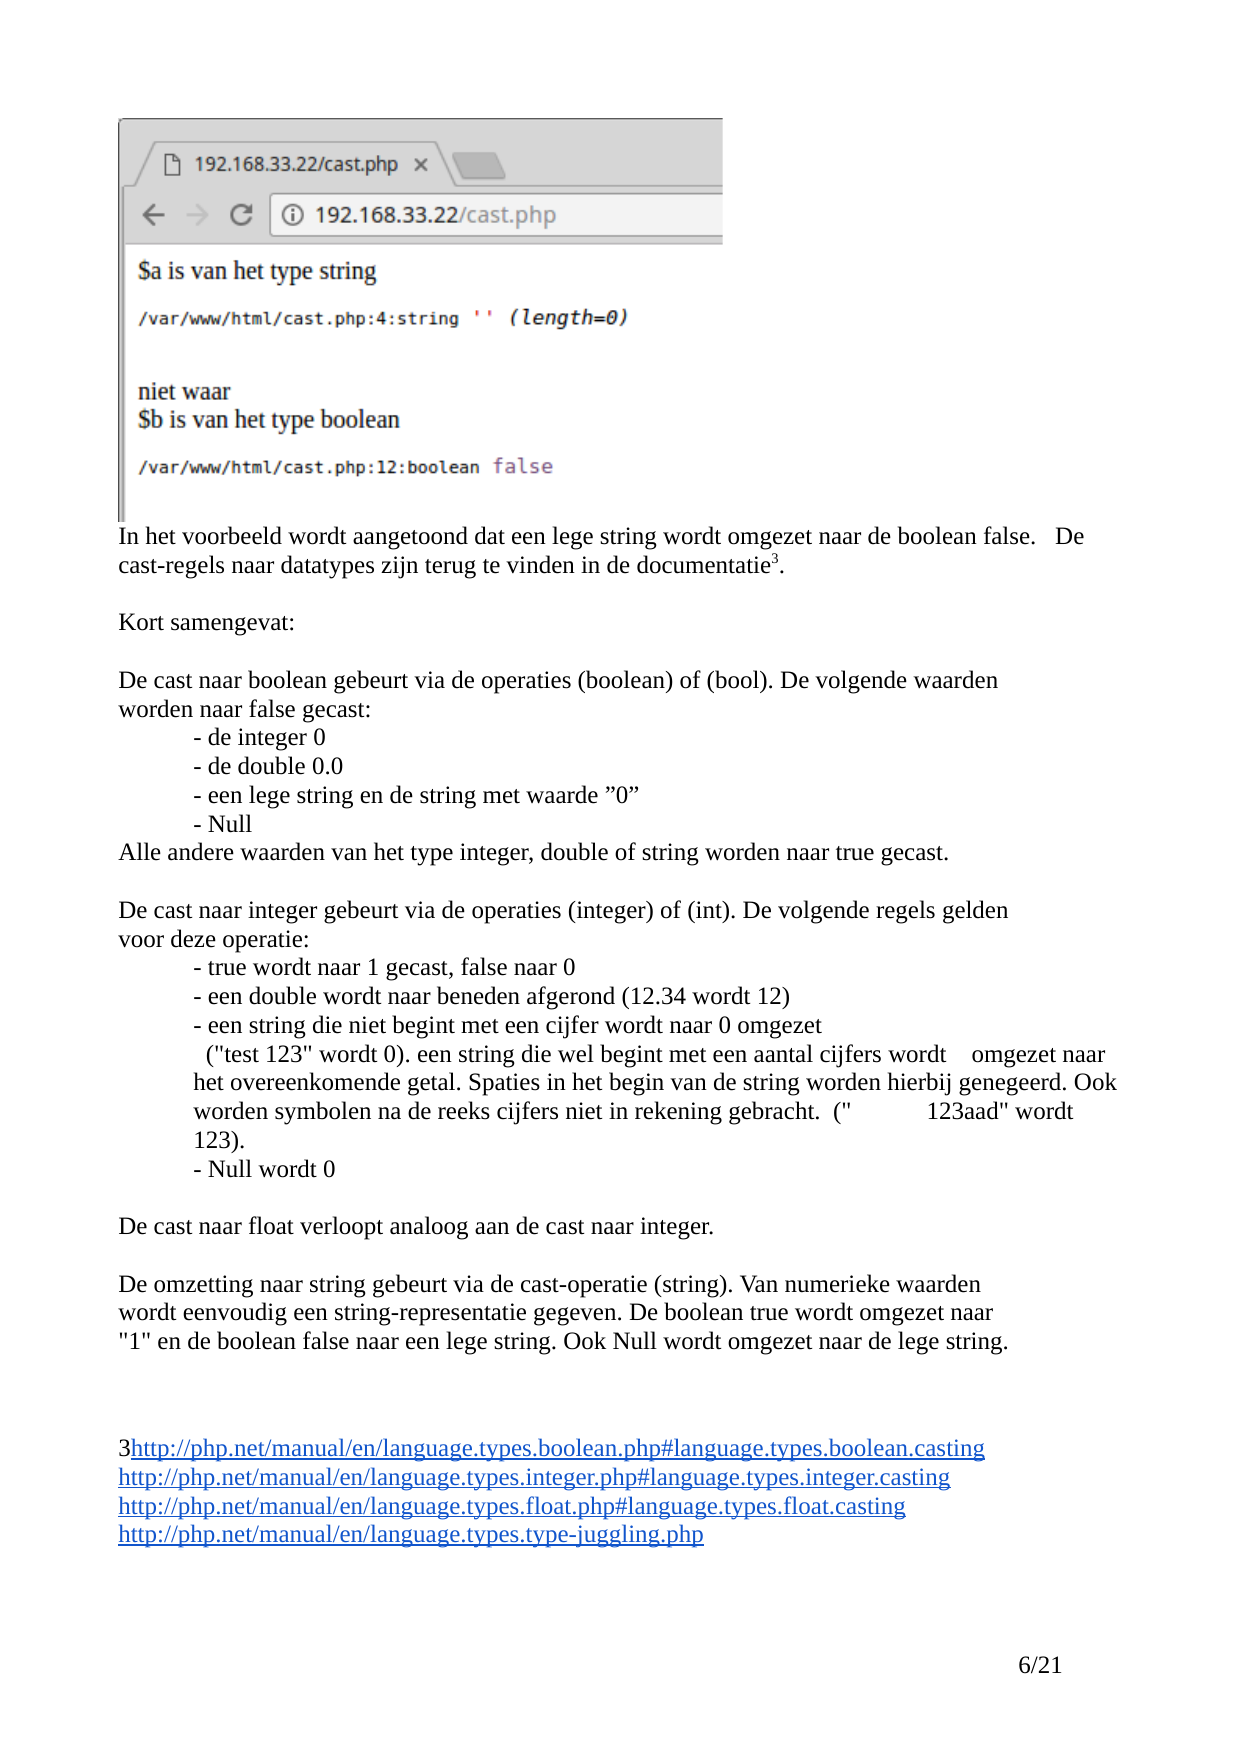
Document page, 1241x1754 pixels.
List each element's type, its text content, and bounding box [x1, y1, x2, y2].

text - een double wordt naar beneden afgerond (12.34 wordt 12) [118, 981, 1122, 1010]
text - de integer 0 [118, 722, 1122, 751]
text De cast naar boolean gebeurt via de operaties (boolean) of (bool). De volgende waarden [118, 665, 1122, 694]
text De cast naar integer gebeurt via de operaties (integer) of (int). De volgende regels gelden [118, 895, 1122, 924]
text - de double 0.0 [118, 751, 1122, 780]
text - Null wordt 0 [118, 1154, 1122, 1182]
text wordt eenvoudig een string-representatie gegeven. De boolean true wordt omgezet naar [118, 1297, 1122, 1326]
text - een string die niet begint met een cijfer wordt naar 0 omgezet [118, 1010, 1122, 1039]
text ("test 123" wordt 0). een string die wel begint met een aantal cijfers wordt omgezet naar het overeenkomende getal. Spaties in het begin van de string worden hierbij genegeerd. Ook worden symbolen na de reeks cijfers niet in rekening gebracht. (" 123aad" wordt 123). [193, 1039, 1122, 1154]
text http://php.net/manual/en/language.types.integer.php#language.types.integer.casting [118, 1462, 1122, 1491]
text "1" en de boolean false naar een lege string. Ook Null wordt omgezet naar de lege string. [118, 1326, 1122, 1355]
text http://php.net/manual/en/language.types.float.php#language.types.float.casting [118, 1491, 1122, 1519]
text Kort samengevat: [118, 607, 1122, 636]
text worden naar false gecast: [118, 694, 1122, 722]
text In het voorbeeld wordt aangetoond dat een lege string wordt omgezet naar de boolean false. De cast-regels naar datatypes zijn terug te vinden in de documentatie. [118, 521, 1122, 579]
text - true wordt naar 1 gecast, false naar 0 [118, 952, 1122, 981]
text Alle andere waarden van het type integer, double of string worden naar true gecast. [118, 837, 1122, 866]
text - Null [118, 809, 1122, 837]
text De omzetting naar string gebeurt via de cast-operatie (string). Van numerieke waarden [118, 1269, 1122, 1297]
text De cast naar float verloopt analoog aan de cast naar integer. [118, 1211, 1122, 1240]
text - een lege string en de string met waarde ”0” [118, 780, 1122, 809]
text http://php.net/manual/en/language.types.type-juggling.php [118, 1519, 1122, 1548]
text http://php.net/manual/en/language.types.boolean.php#language.types.boolean.casting [118, 1433, 1122, 1462]
picture [118, 118, 723, 522]
text voor deze operatie: [118, 924, 1122, 952]
